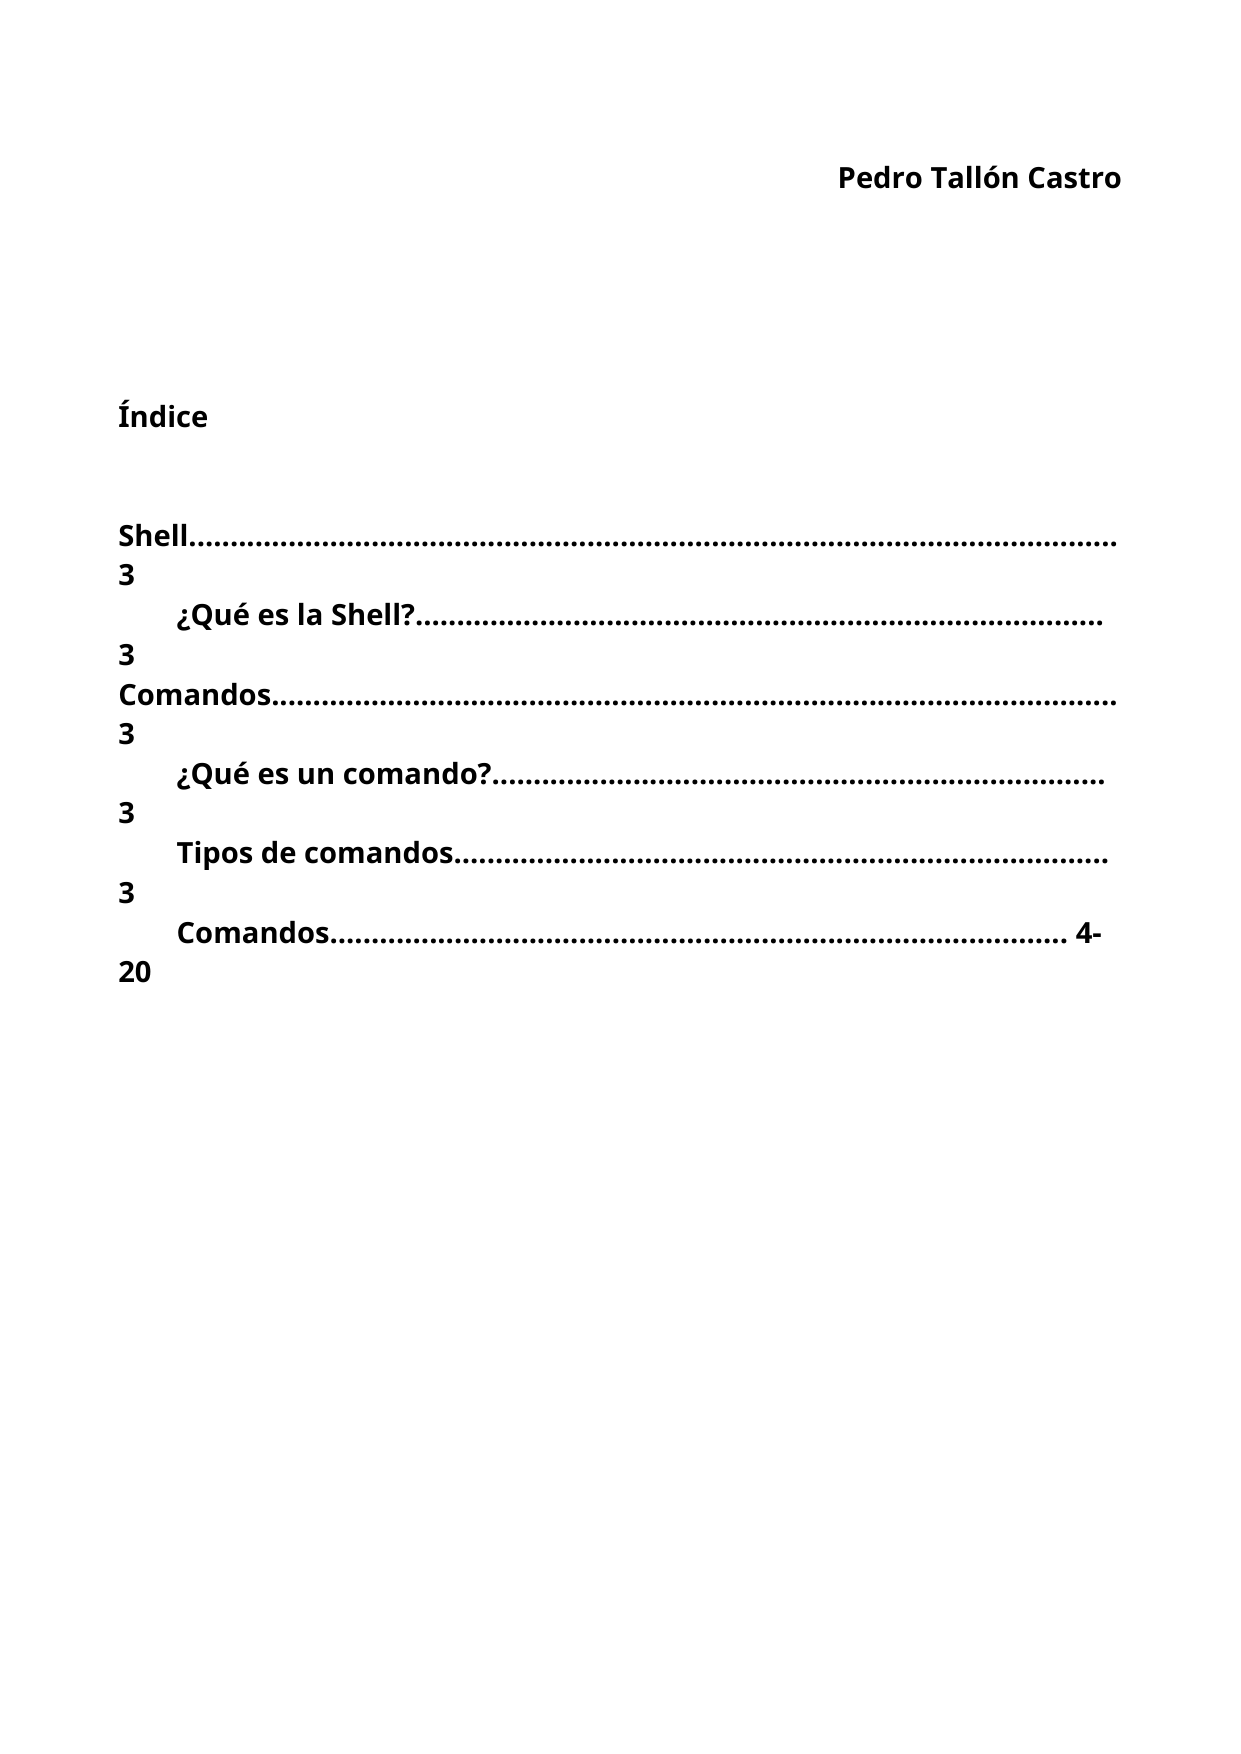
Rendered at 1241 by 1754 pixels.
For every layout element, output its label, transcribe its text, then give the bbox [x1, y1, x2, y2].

text Índice [118, 396, 1122, 436]
text Pedro Tallón Castro [118, 158, 1122, 197]
text Comandos...................................................................................................... 3 [118, 674, 1122, 753]
text ¿Qué es la Shell?................................................................................... 3 [118, 594, 1122, 674]
text Shell................................................................................................................ 3 [118, 515, 1122, 594]
text Comandos......................................................................................... 4-20 [118, 912, 1122, 991]
text Tipos de comandos............................................................................... 3 [118, 832, 1122, 912]
text ¿Qué es un comando?.......................................................................... 3 [118, 753, 1122, 832]
